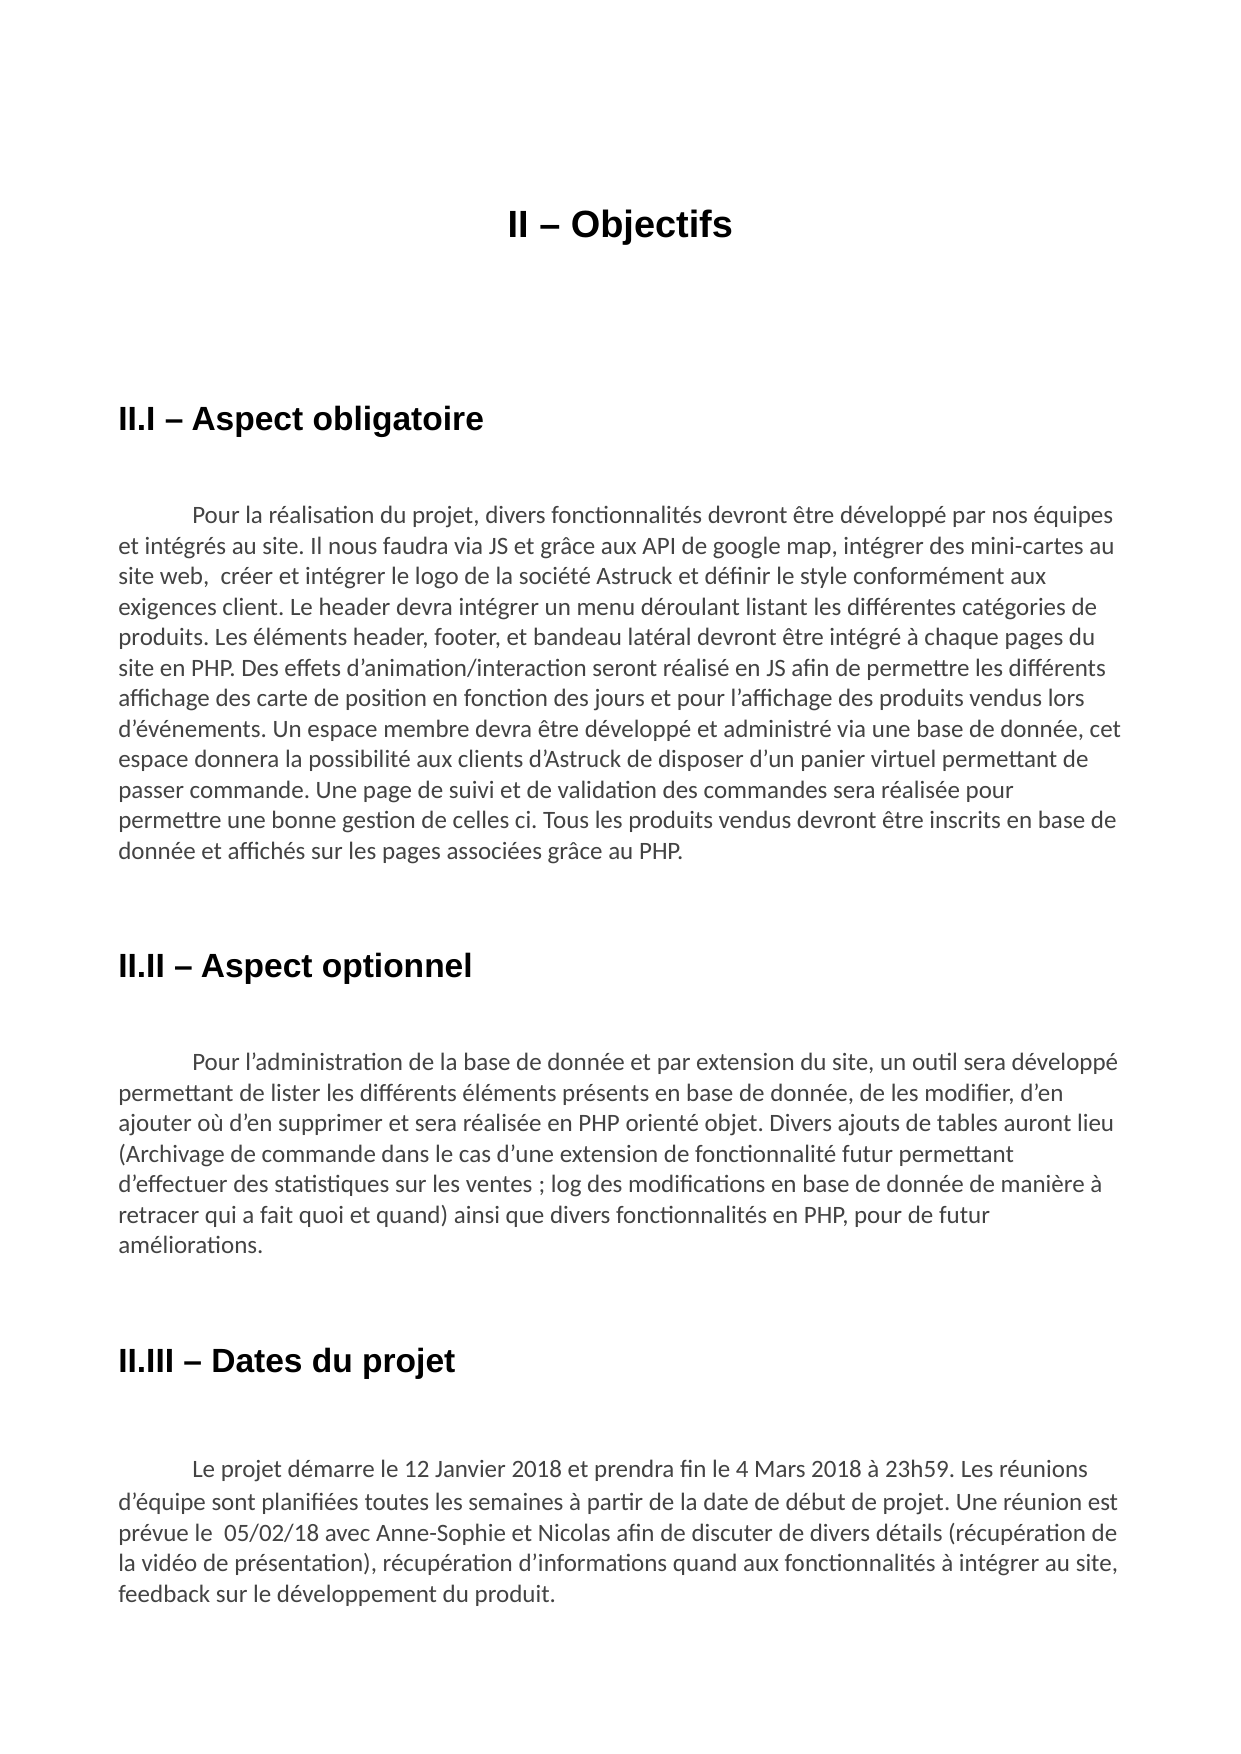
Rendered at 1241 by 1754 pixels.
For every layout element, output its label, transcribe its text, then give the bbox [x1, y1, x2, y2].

subtitle II.I – Aspect obligatoire [118, 399, 1122, 438]
text Pour la réalisation du projet, divers fonctionnalités devront être développé par nos équipes et intégrés au site. Il nous faudra via JS et grâce aux API de google map, intégrer des mini-cartes au site web, créer et intégrer le logo de la société Astruck et définir le style conformément aux exigences client. Le header devra intégrer un menu déroulant listant les différentes catégories de produits. Les éléments header, footer, et bandeau latéral devront être intégré à chaque pages du site en PHP. Des effets d’animation/interaction seront réalisé en JS afin de permettre les différents affichage des carte de position en fonction des jours et pour l’affichage des produits vendus lors d’événements. Un espace membre devra être développé et administré via une base de donnée, cet espace donnera la possibilité aux clients d’Astruck de disposer d’un panier virtuel permettant de passer commande. Une page de suivi et de validation des commandes sera réalisée pour permettre une bonne gestion de celles ci. Tous les produits vendus devront être inscrits en base de donnée et affichés sur les pages associées grâce au PHP. [118, 499, 1122, 866]
text Pour l’administration de la base de donnée et par extension du site, un outil sera développé permettant de lister les différents éléments présents en base de donnée, de les modifier, d’en ajouter où d’en supprimer et sera réalisée en PHP orienté objet. Divers ajouts de tables auront lieu (Archivage de commande dans le cas d’une extension de fonctionnalité futur permettant d’effectuer des statistiques sur les ventes ; log des modifications en base de donnée de manière à retracer qui a fait quoi et quand) ainsi que divers fonctionnalités en PHP, pour de futur améliorations. [118, 1046, 1122, 1260]
subtitle II.III – Dates du projet [118, 1341, 1122, 1379]
subtitle II.II – Aspect optionnel [118, 946, 1122, 985]
subtitle II – Objectifs [118, 201, 1122, 245]
text Le projet démarre le 12 Janvier 2018 et prendra fin le 4 Mars 2018 à 23h59. Les réunions d’équipe sont planifiées toutes les semaines à partir de la date de début de projet. Une réunion est prévue le 05/02/18 avec Anne-Sophie et Nicolas afin de discuter de divers détails (récupération de la vidéo de présentation), récupération d’informations quand aux fonctionnalités à intégrer au site, feedback sur le développement du produit. [118, 1441, 1122, 1609]
